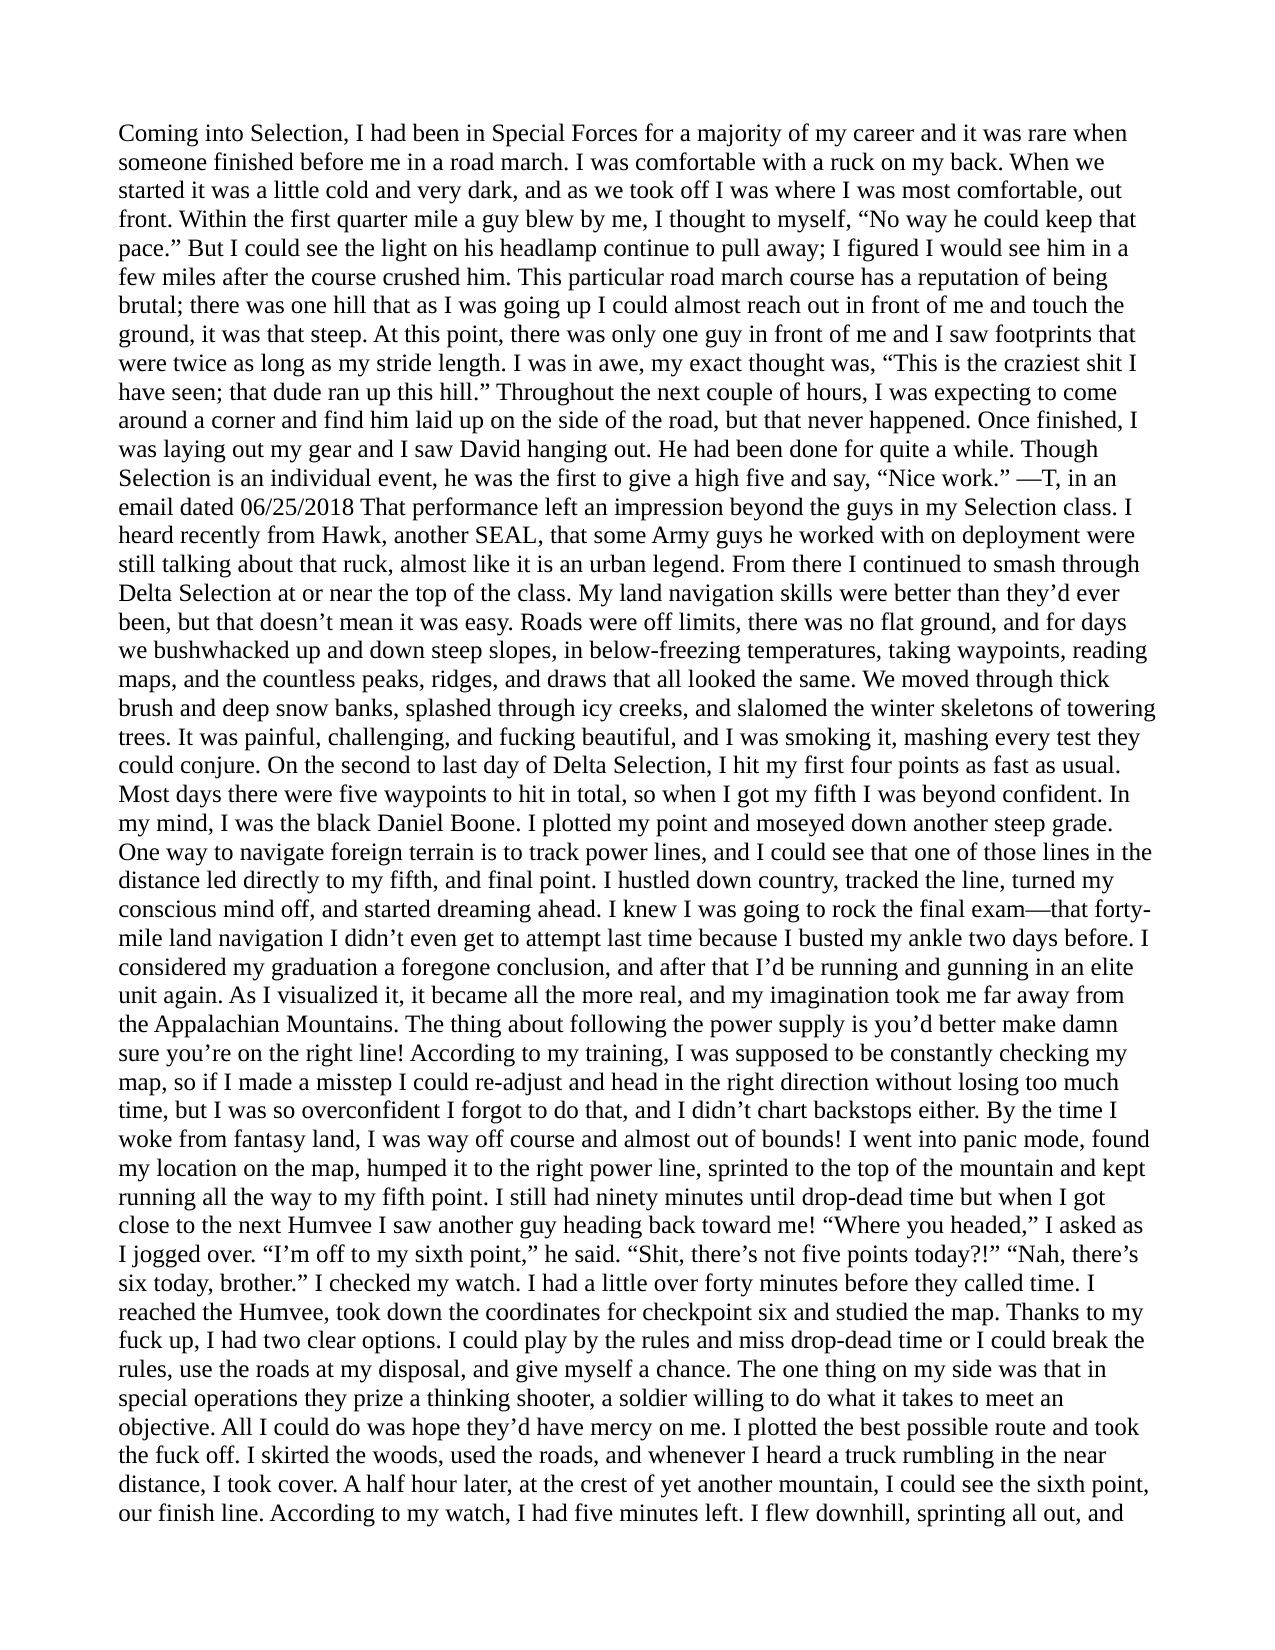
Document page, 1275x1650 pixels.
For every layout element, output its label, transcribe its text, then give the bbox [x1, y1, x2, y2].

text Coming into Selection, I had been in Special Forces for a majority of my career and it was rare when someone finished before me in a road march. I was comfortable with a ruck on my back. When we started it was a little cold and very dark, and as we took off I was where I was most comfortable, out front. Within the first quarter mile a guy blew by me, I thought to myself, “No way he could keep that pace.” But I could see the light on his headlamp continue to pull away; I figured I would see him in a few miles after the course crushed him. This particular road march course has a reputation of being brutal; there was one hill that as I was going up I could almost reach out in front of me and touch the ground, it was that steep. At this point, there was only one guy in front of me and I saw footprints that were twice as long as my stride length. I was in awe, my exact thought was, “This is the craziest shit I have seen; that dude ran up this hill.” Throughout the next couple of hours, I was expecting to come around a corner and find him laid up on the side of the road, but that never happened. Once finished, I was laying out my gear and I saw David hanging out. He had been done for quite a while. Though Selection is an individual event, he was the first to give a high five and say, “Nice work.” —T, in an email dated 06/25/2018 That performance left an impression beyond the guys in my Selection class. I heard recently from Hawk, another SEAL, that some Army guys he worked with on deployment were still talking about that ruck, almost like it is an urban legend. From there I continued to smash through Delta Selection at or near the top of the class. My land navigation skills were better than they’d ever been, but that doesn’t mean it was easy. Roads were off limits, there was no flat ground, and for days we bushwhacked up and down steep slopes, in below-freezing temperatures, taking waypoints, reading maps, and the countless peaks, ridges, and draws that all looked the same. We moved through thick brush and deep snow banks, splashed through icy creeks, and slalomed the winter skeletons of towering trees. It was painful, challenging, and fucking beautiful, and I was smoking it, mashing every test they could conjure. On the second to last day of Delta Selection, I hit my first four points as fast as usual. Most days there were five waypoints to hit in total, so when I got my fifth I was beyond confident. In my mind, I was the black Daniel Boone. I plotted my point and moseyed down another steep grade. One way to navigate foreign terrain is to track power lines, and I could see that one of those lines in the distance led directly to my fifth, and final point. I hustled down country, tracked the line, turned my conscious mind off, and started dreaming ahead. I knew I was going to rock the final exam—that forty-mile land navigation I didn’t even get to attempt last time because I busted my ankle two days before. I considered my graduation a foregone conclusion, and after that I’d be running and gunning in an elite unit again. As I visualized it, it became all the more real, and my imagination took me far away from the Appalachian Mountains. The thing about following the power supply is you’d better make damn sure you’re on the right line! According to my training, I was supposed to be constantly checking my map, so if I made a misstep I could re-adjust and head in the right direction without losing too much time, but I was so overconfident I forgot to do that, and I didn’t chart backstops either. By the time I woke from fantasy land, I was way off course and almost out of bounds! I went into panic mode, found my location on the map, humped it to the right power line, sprinted to the top of the mountain and kept running all the way to my fifth point. I still had ninety minutes until drop-dead time but when I got close to the next Humvee I saw another guy heading back toward me! “Where you headed,” I asked as I jogged over. “I’m off to my sixth point,” he said. “Shit, there’s not five points today?!” “Nah, there’s six today, brother.” I checked my watch. I had a little over forty minutes before they called time. I reached the Humvee, took down the coordinates for checkpoint six and studied the map. Thanks to my fuck up, I had two clear options. I could play by the rules and miss drop-dead time or I could break the rules, use the roads at my disposal, and give myself a chance. The one thing on my side was that in special operations they prize a thinking shooter, a soldier willing to do what it takes to meet an objective. All I could do was hope they’d have mercy on me. I plotted the best possible route and took the fuck off. I skirted the woods, used the roads, and whenever I heard a truck rumbling in the near distance, I took cover. A half hour later, at the crest of yet another mountain, I could see the sixth point, our finish line. According to my watch, I had five minutes left. I flew downhill, sprinting all out, and [118, 118, 1157, 1527]
